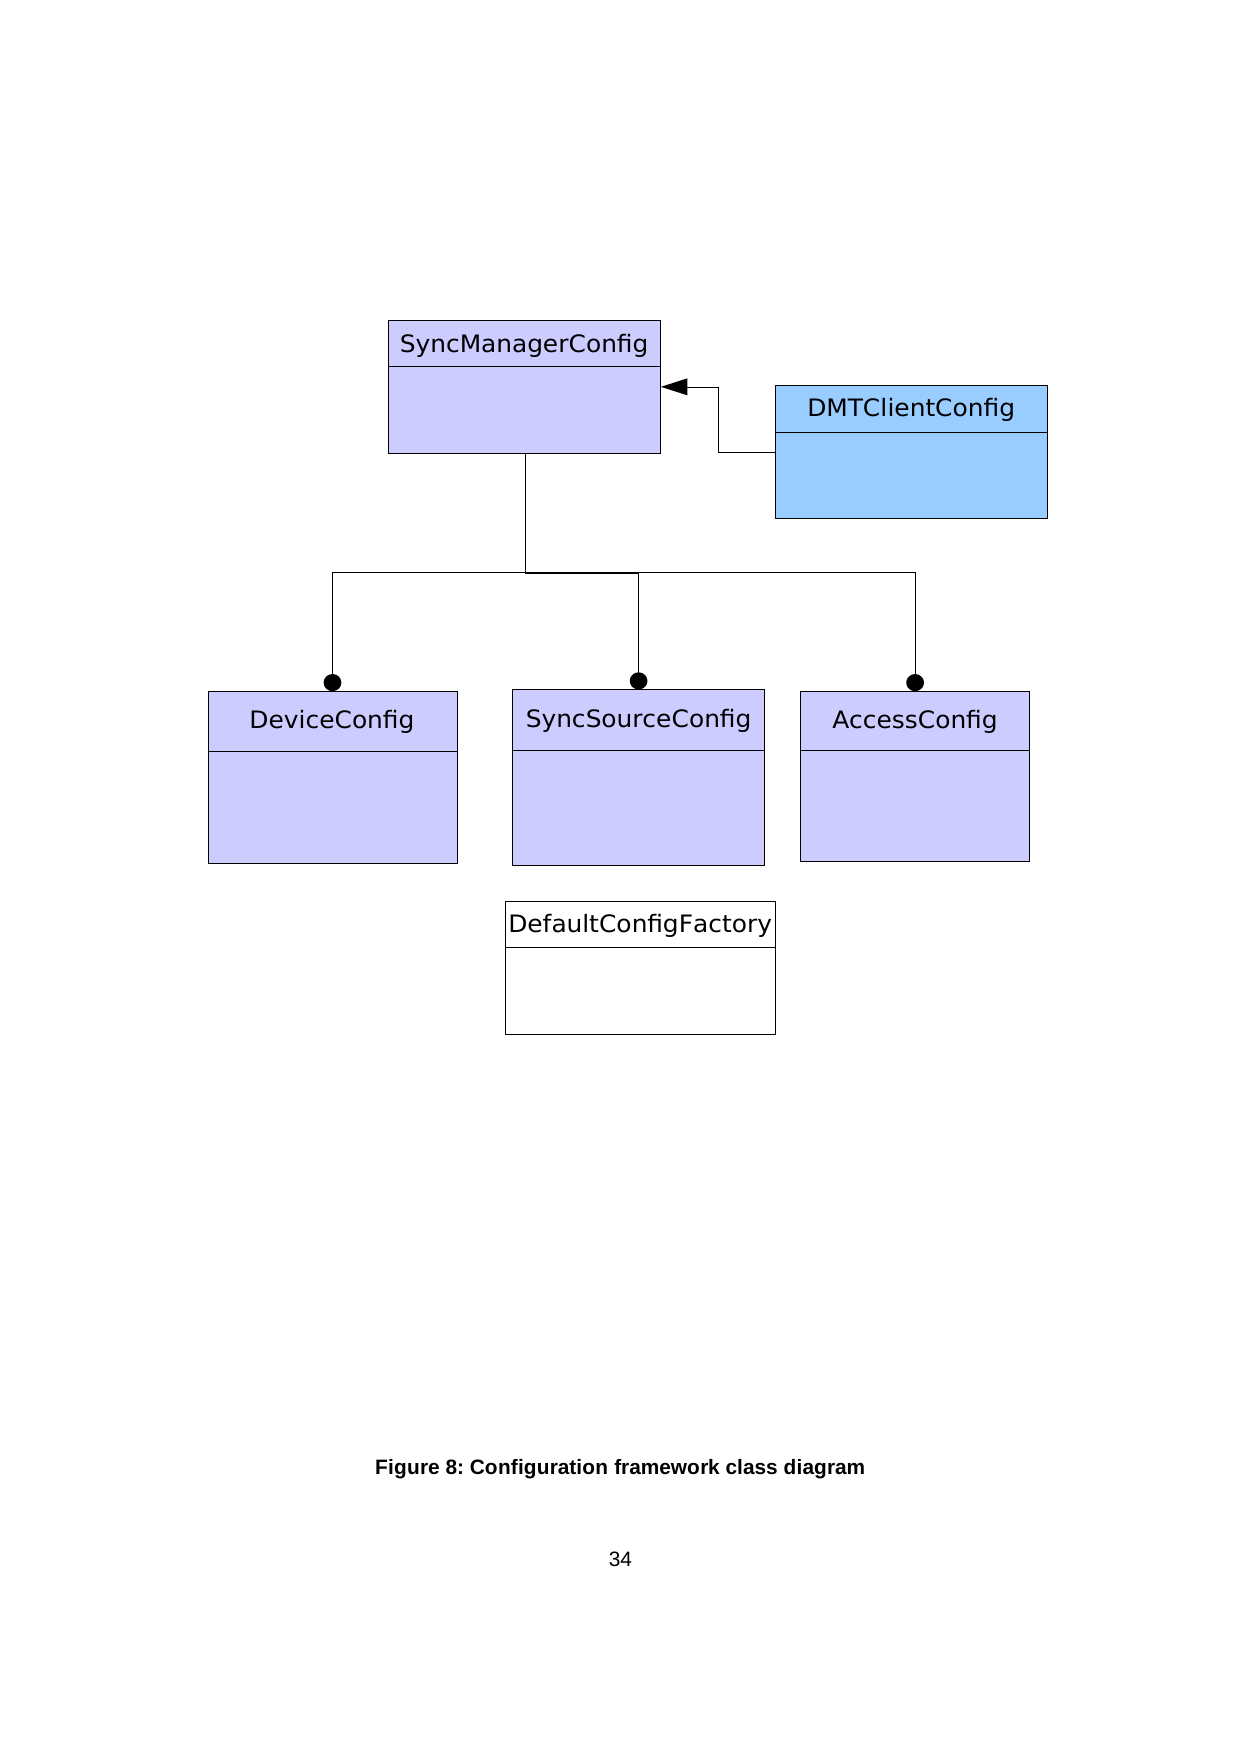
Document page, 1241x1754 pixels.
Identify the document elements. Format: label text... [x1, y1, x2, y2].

text [179, 177, 1061, 202]
text Figure 8: Configuration framework class diagram [179, 202, 1061, 1479]
text [179, 1479, 1061, 1516]
